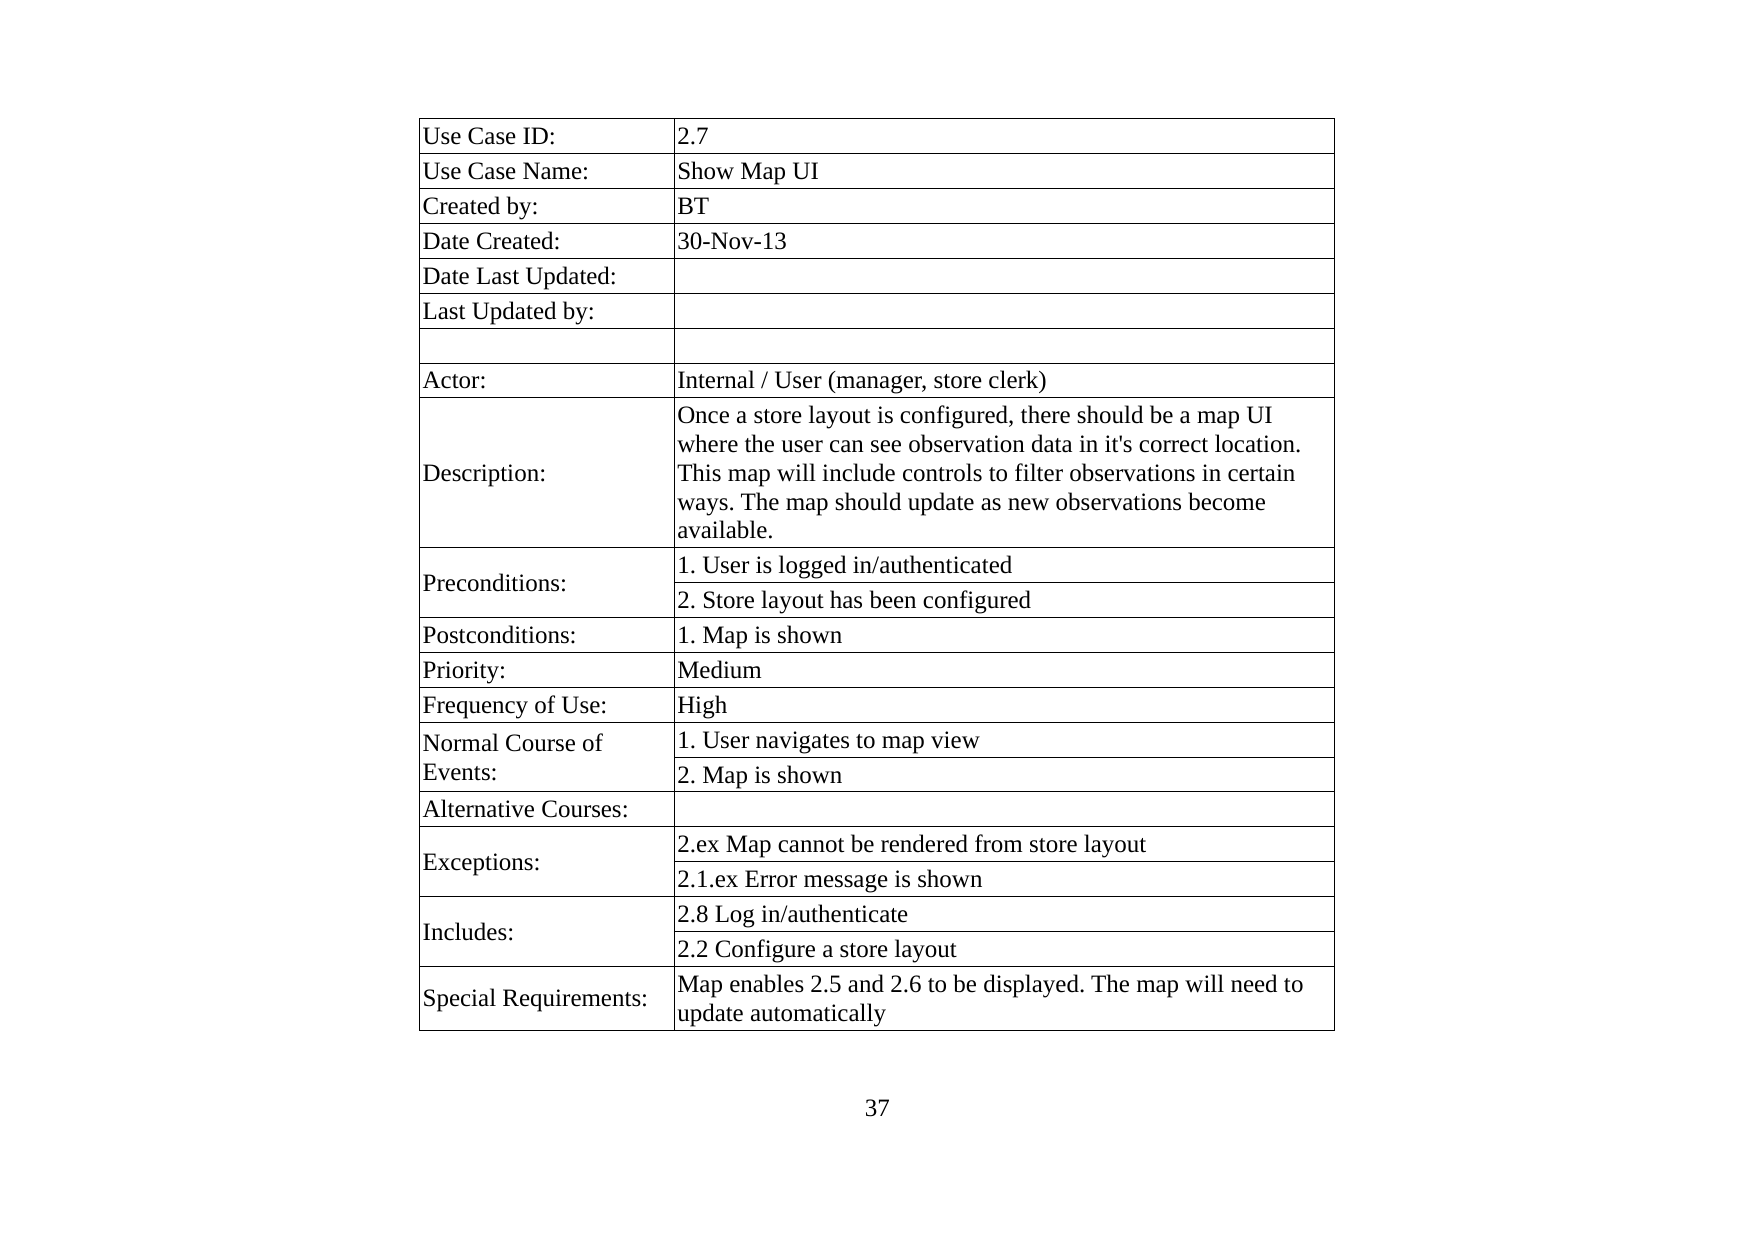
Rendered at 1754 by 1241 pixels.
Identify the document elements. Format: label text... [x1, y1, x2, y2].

table_cell Includes: [420, 897, 674, 966]
table_cell Preconditions: [420, 548, 674, 617]
table_cell 2.2 Configure a store layout [675, 932, 1334, 966]
table_cell Use Case Name: [420, 154, 674, 188]
table_cell [675, 792, 1334, 826]
table_header 2.7 [675, 119, 1334, 153]
table_cell 2.1.ex Error message is shown [675, 862, 1334, 896]
table_cell Internal / User (manager, store clerk) [675, 364, 1334, 397]
table_cell BT [675, 189, 1334, 223]
table_cell [420, 329, 674, 362]
table_cell Actor: [420, 364, 674, 397]
table_cell Postconditions: [420, 618, 674, 652]
table_cell 1. User is logged in/authenticated [675, 548, 1334, 582]
table_cell Map enables 2.5 and 2.6 to be displayed. The map will need to update automatically [675, 967, 1334, 1029]
table_cell Frequency of Use: [420, 688, 674, 722]
table_cell 1. Map is shown [675, 618, 1334, 652]
table_cell Medium [675, 653, 1334, 687]
table_cell Last Updated by: [420, 294, 674, 327]
table_cell 2. Map is shown [675, 758, 1334, 791]
table_cell [675, 294, 1334, 327]
table_cell Show Map UI [675, 154, 1334, 188]
table_cell Exceptions: [420, 827, 674, 896]
table_cell Date Last Updated: [420, 259, 674, 293]
table_cell 1. User navigates to map view [675, 723, 1334, 757]
table_cell Special Requirements: [420, 967, 674, 1029]
table_cell Description: [420, 398, 674, 547]
table_cell [675, 259, 1334, 293]
table_cell Alternative Courses: [420, 792, 674, 826]
table_cell Created by: [420, 189, 674, 223]
table_cell Date Created: [420, 224, 674, 258]
table_cell Once a store layout is configured, there should be a map UI where the user can see observation data in it's correct location. This map will include controls to filter observations in certain ways. The map should update as new observations become available. [675, 398, 1334, 547]
table_cell High [675, 688, 1334, 722]
table_cell 30-Nov-13 [675, 224, 1334, 258]
table_cell [675, 329, 1334, 362]
table_cell Normal Course of Events: [420, 723, 674, 791]
table_cell 2. Store layout has been configured [675, 583, 1334, 617]
table_cell 2.8 Log in/authenticate [675, 897, 1334, 931]
table_header Use Case ID: [420, 119, 674, 153]
table_cell 2.ex Map cannot be rendered from store layout [675, 827, 1334, 861]
table_cell Priority: [420, 653, 674, 687]
